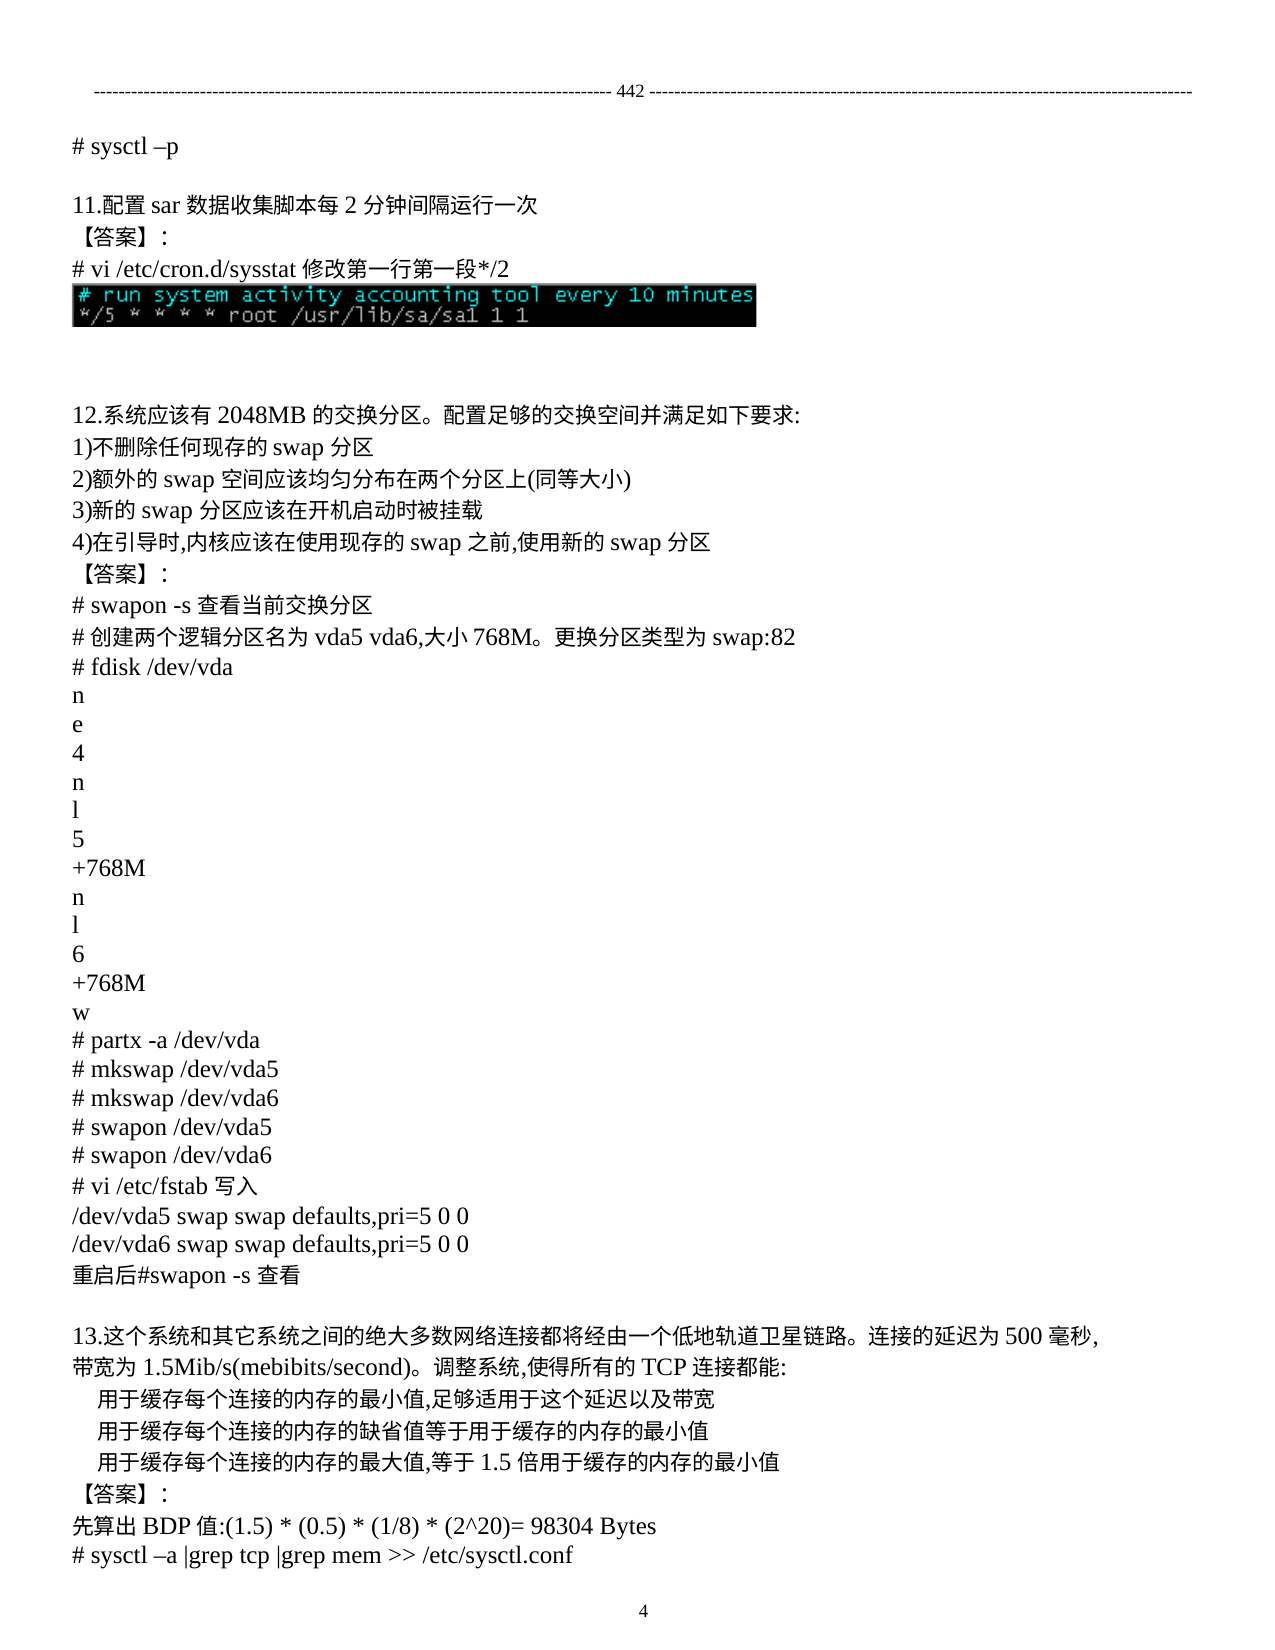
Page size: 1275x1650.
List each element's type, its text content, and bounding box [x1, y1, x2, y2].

text n [72, 882, 1215, 910]
text e [72, 709, 1215, 738]
text 用于缓存每个连接的内存的缺省值等于用于缓存的内存的最小值 [72, 1414, 1215, 1445]
text 用于缓存每个连接的内存的最小值,足够适用于这个延迟以及带宽 [72, 1382, 1215, 1414]
text # swapon -s 查看当前交换分区 [72, 588, 1215, 620]
text # fdisk /dev/vda [72, 652, 1215, 680]
text 用于缓存每个连接的内存的最大值,等于 1.5 倍用于缓存的内存的最小值 [72, 1445, 1215, 1477]
text l [72, 910, 1215, 939]
text 6 [72, 939, 1215, 968]
text # vi /etc/cron.d/sysstat 修改第一行第一段*/2 [72, 252, 1215, 283]
text # partx -a /dev/vda [72, 1025, 1215, 1054]
text 3)新的 swap 分区应该在开机启动时被挂载 [72, 493, 1215, 525]
text l [72, 795, 1215, 824]
text # swapon /dev/vda5 [72, 1112, 1215, 1140]
text # mkswap /dev/vda6 [72, 1083, 1215, 1112]
text /dev/vda5 swap swap defaults,pri=5 0 0 [72, 1201, 1215, 1229]
text 5 [72, 824, 1215, 853]
text 11.配置 sar 数据收集脚本每 2 分钟间隔运行一次 [72, 188, 1215, 220]
picture [71, 283, 757, 327]
text 重启后#swapon -s 查看 [72, 1258, 1215, 1290]
text 带宽为 1.5Mib/s(mebibits/second)。调整系统,使得所有的 TCP 连接都能: [72, 1350, 1215, 1382]
text # vi /etc/fstab 写入 [72, 1169, 1215, 1201]
text 4)在引导时,内核应该在使用现存的 swap 之前,使用新的 swap 分区 [72, 525, 1215, 557]
text 1)不删除任何现存的 swap 分区 [72, 430, 1215, 462]
text 【答案】： [72, 1477, 1215, 1509]
text 12.系统应该有 2048MB 的交换分区。配置足够的交换空间并满足如下要求: [72, 398, 1215, 430]
text n [72, 680, 1215, 709]
text 【答案】： [72, 557, 1215, 588]
text # sysctl –a |grep tcp |grep mem >> /etc/sysctl.conf [72, 1540, 1215, 1569]
text # mkswap /dev/vda5 [72, 1054, 1215, 1083]
text 【答案】： [72, 220, 1215, 252]
text +768M [72, 968, 1215, 997]
text n [72, 767, 1215, 795]
text # sysctl –p [72, 131, 1215, 159]
text 4 [72, 738, 1215, 767]
text +768M [72, 853, 1215, 882]
text 13.这个系统和其它系统之间的绝大多数网络连接都将经由一个低地轨道卫星链路。连接的延迟为 500 毫秒, [72, 1319, 1215, 1350]
text # 创建两个逻辑分区名为 vda5 vda6,大小 768M。更换分区类型为 swap:82 [72, 620, 1215, 652]
text 2)额外的 swap 空间应该均匀分布在两个分区上(同等大小) [72, 462, 1215, 493]
text /dev/vda6 swap swap defaults,pri=5 0 0 [72, 1229, 1215, 1258]
text 先算出 BDP 值:(1.5) * (0.5) * (1/8) * (2^20)= 98304 Bytes [72, 1509, 1215, 1540]
text # swapon /dev/vda6 [72, 1140, 1215, 1169]
text w [72, 997, 1215, 1025]
